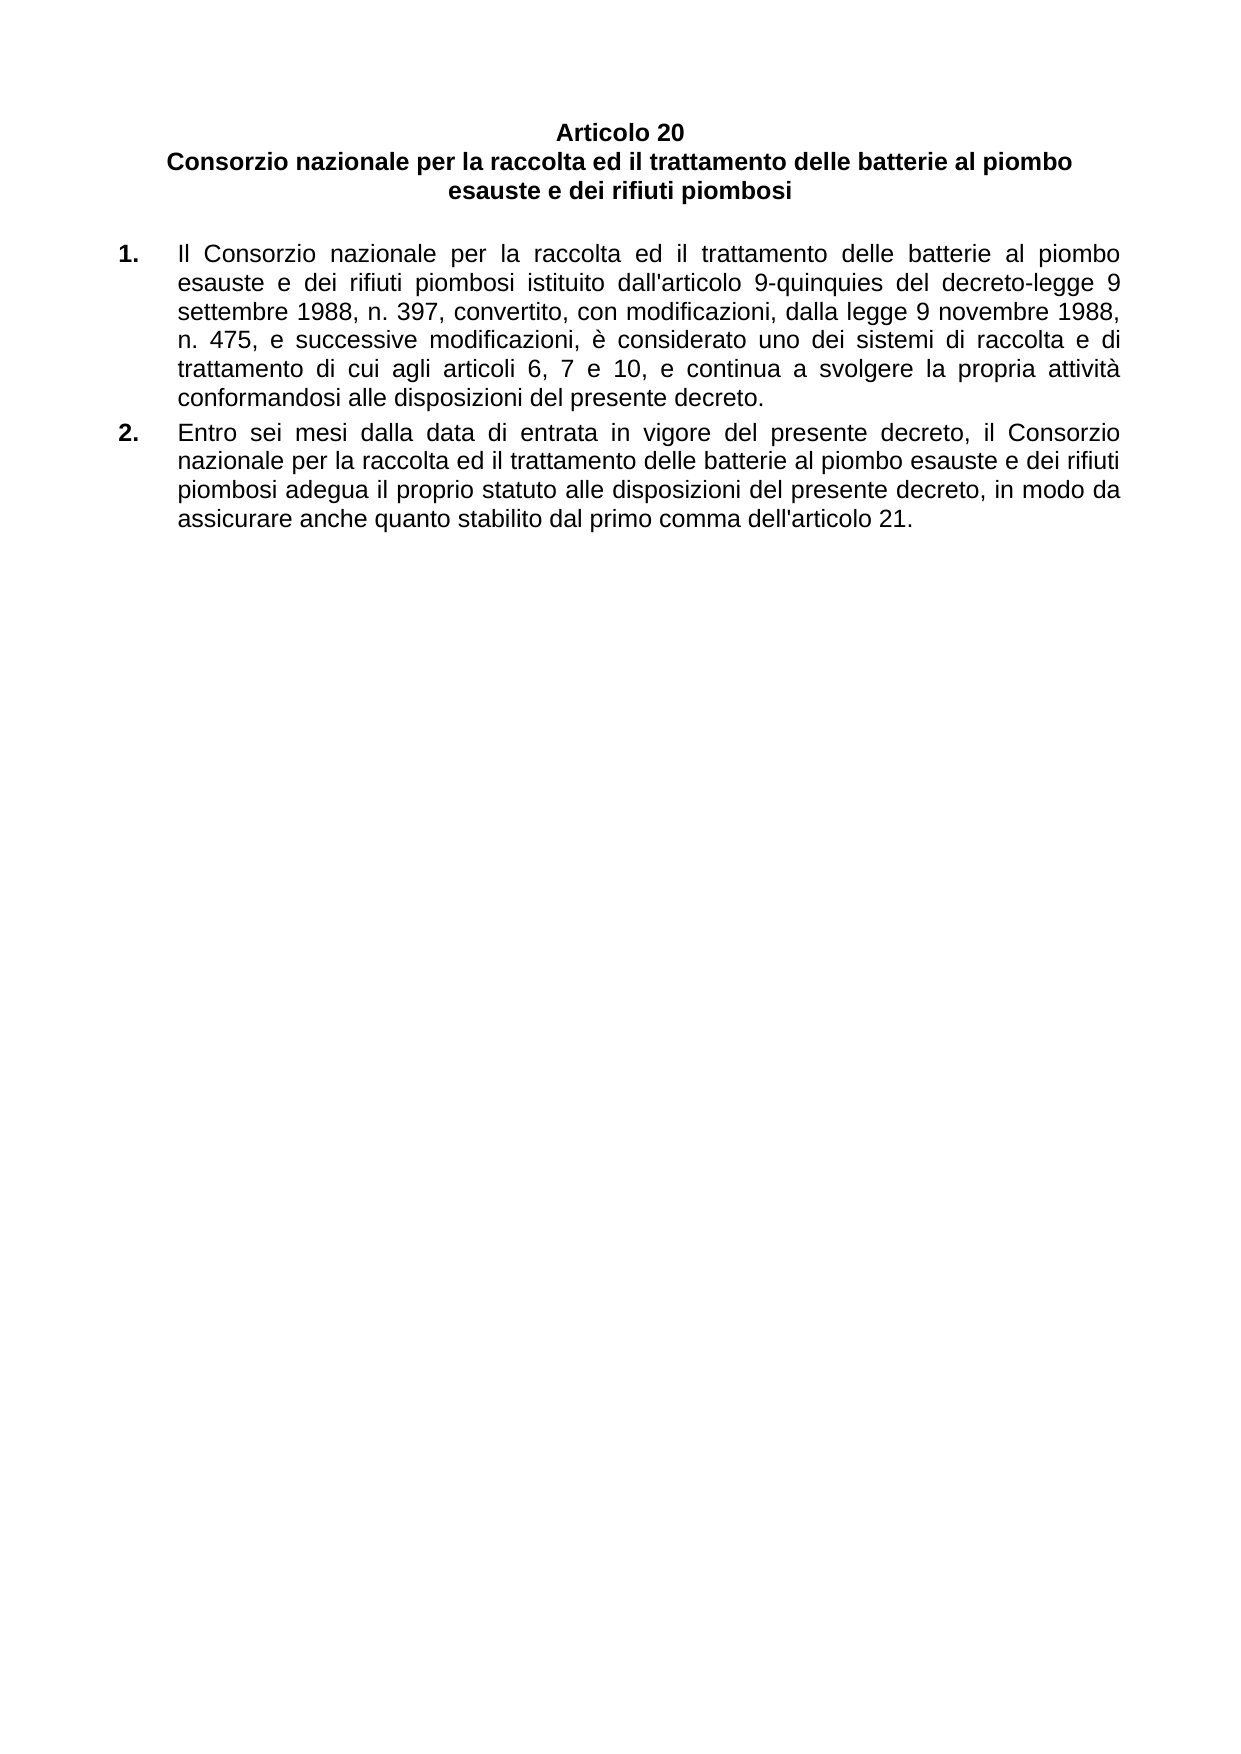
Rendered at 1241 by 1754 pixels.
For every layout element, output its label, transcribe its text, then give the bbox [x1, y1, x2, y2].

text 2. Entro sei mesi dalla data di entrata in vigore del presente decreto, il Consorzio nazionale per la raccolta ed il trattamento delle batterie al piombo esauste e dei rifiuti piombosi adegua il proprio statuto alle disposizioni del presente decreto, in modo da assicurare anche quanto stabilito dal primo comma dell'articolo 21. [118, 417, 1122, 532]
text 1. Il Consorzio nazionale per la raccolta ed il trattamento delle batterie al piombo esauste e dei rifiuti piombosi istituito dall'articolo 9-quinquies del decreto-legge 9 settembre 1988, n. 397, convertito, con modificazioni, dalla legge 9 novembre 1988, n. 475, e successive modificazioni, è considerato uno dei sistemi di raccolta e di trattamento di cui agli articoli 6, 7 e 10, e continua a svolgere la propria attività conformandosi alle disposizioni del presente decreto. [118, 239, 1122, 412]
subtitle Articolo 20 Consorzio nazionale per la raccolta ed il trattamento delle batterie al piombo esauste e dei rifiuti piombosi [118, 118, 1122, 204]
